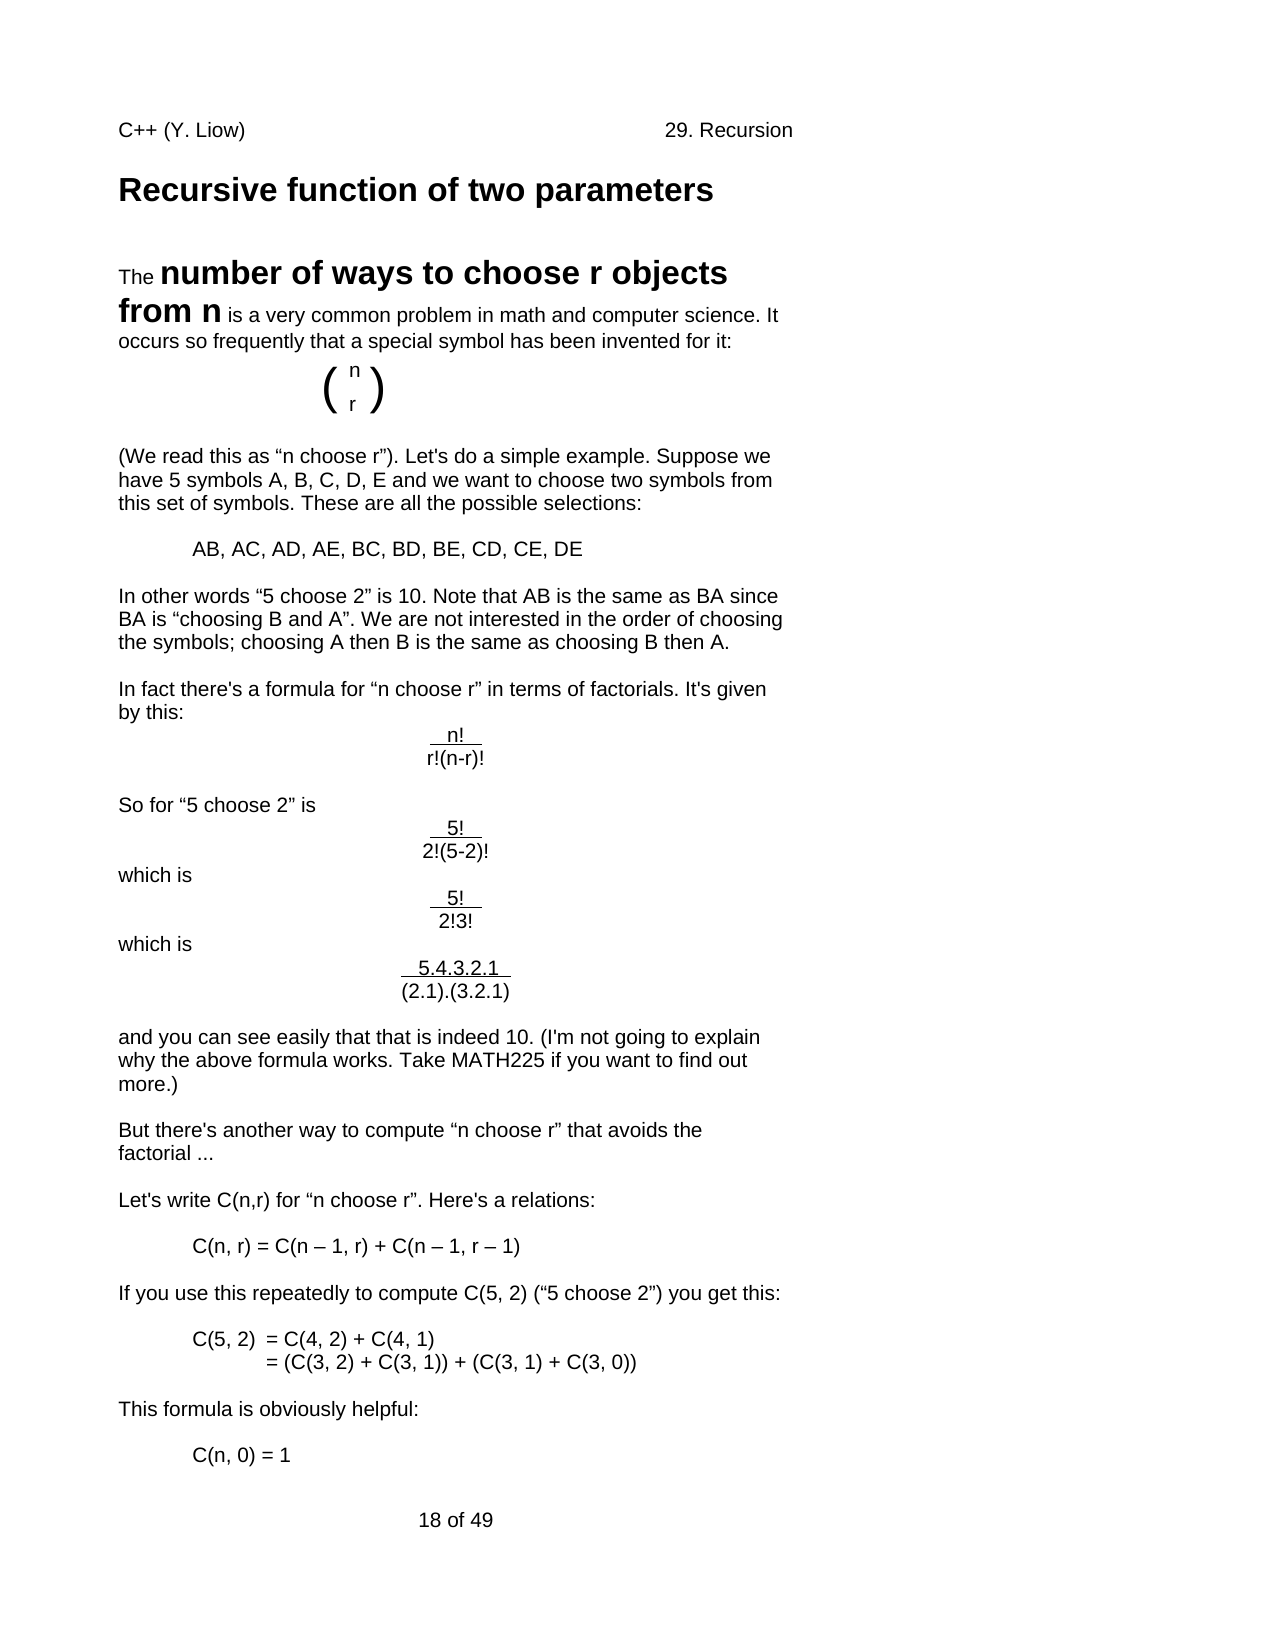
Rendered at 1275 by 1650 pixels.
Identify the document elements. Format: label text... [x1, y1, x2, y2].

text Let's write C(n,r) for “n choose r”. Here's a relations: [118, 1188, 793, 1212]
text In other words “5 choose 2” is 10. Note that AB is the same as BA since BA is “choosing B and A”. We are not interested in the order of choosing the symbols; choosing A then B is the same as choosing B then A. [118, 584, 793, 654]
text 2!(5-2)! [118, 840, 793, 863]
text (2.1).(3.2.1) [118, 979, 793, 1002]
text If you use this repeatedly to compute C(5, 2) (“5 choose 2”) you get this: [118, 1281, 793, 1304]
text 5.4.3.2.1 [118, 956, 793, 979]
text and you can see easily that that is indeed 10. (I'm not going to explain why the above formula works. Take MATH225 if you want to find out more.) [118, 1026, 793, 1095]
text = (C(3, 2) + C(3, 1)) + (C(3, 1) + C(3, 0)) [118, 1351, 793, 1374]
text n! [118, 724, 793, 747]
text AB, AC, AD, AE, BC, BD, BE, CD, CE, DE [118, 538, 793, 561]
table_cell r [343, 387, 363, 422]
text In fact there's a formula for “n choose r” in terms of factorials. It's given by this: [118, 677, 793, 724]
text C(n, r) = C(n – 1, r) + C(n – 1, r – 1) [118, 1235, 793, 1258]
text 5! [118, 817, 793, 840]
text C(5, 2) = C(4, 2) + C(4, 1) [118, 1328, 793, 1351]
text Recursive function of two parameters [118, 171, 793, 208]
text So for “5 choose 2” is [118, 793, 793, 817]
table_header n [343, 353, 363, 387]
text (We read this as “n choose r”). Let's do a simple example. Suppose we have 5 symbols A, B, C, D, E and we want to choose two symbols from this set of symbols. These are all the possible selections: [118, 445, 793, 515]
text 5! [118, 886, 793, 909]
text But there's another way to compute “n choose r” that avoids the factorial ... [118, 1119, 793, 1165]
text This formula is obviously helpful: [118, 1397, 793, 1421]
table_header ( [118, 353, 343, 422]
text r!(n-r)! [118, 747, 793, 770]
text which is [118, 933, 793, 956]
table_header ) [364, 353, 593, 422]
text C(n, 0) = 1 [118, 1444, 793, 1467]
text The number of ways to choose r objects from n is a very common problem in math and computer science. It occurs so frequently that a special symbol has been invented for it: [118, 254, 793, 352]
text which is [118, 863, 793, 886]
text 2!3! [118, 909, 793, 933]
